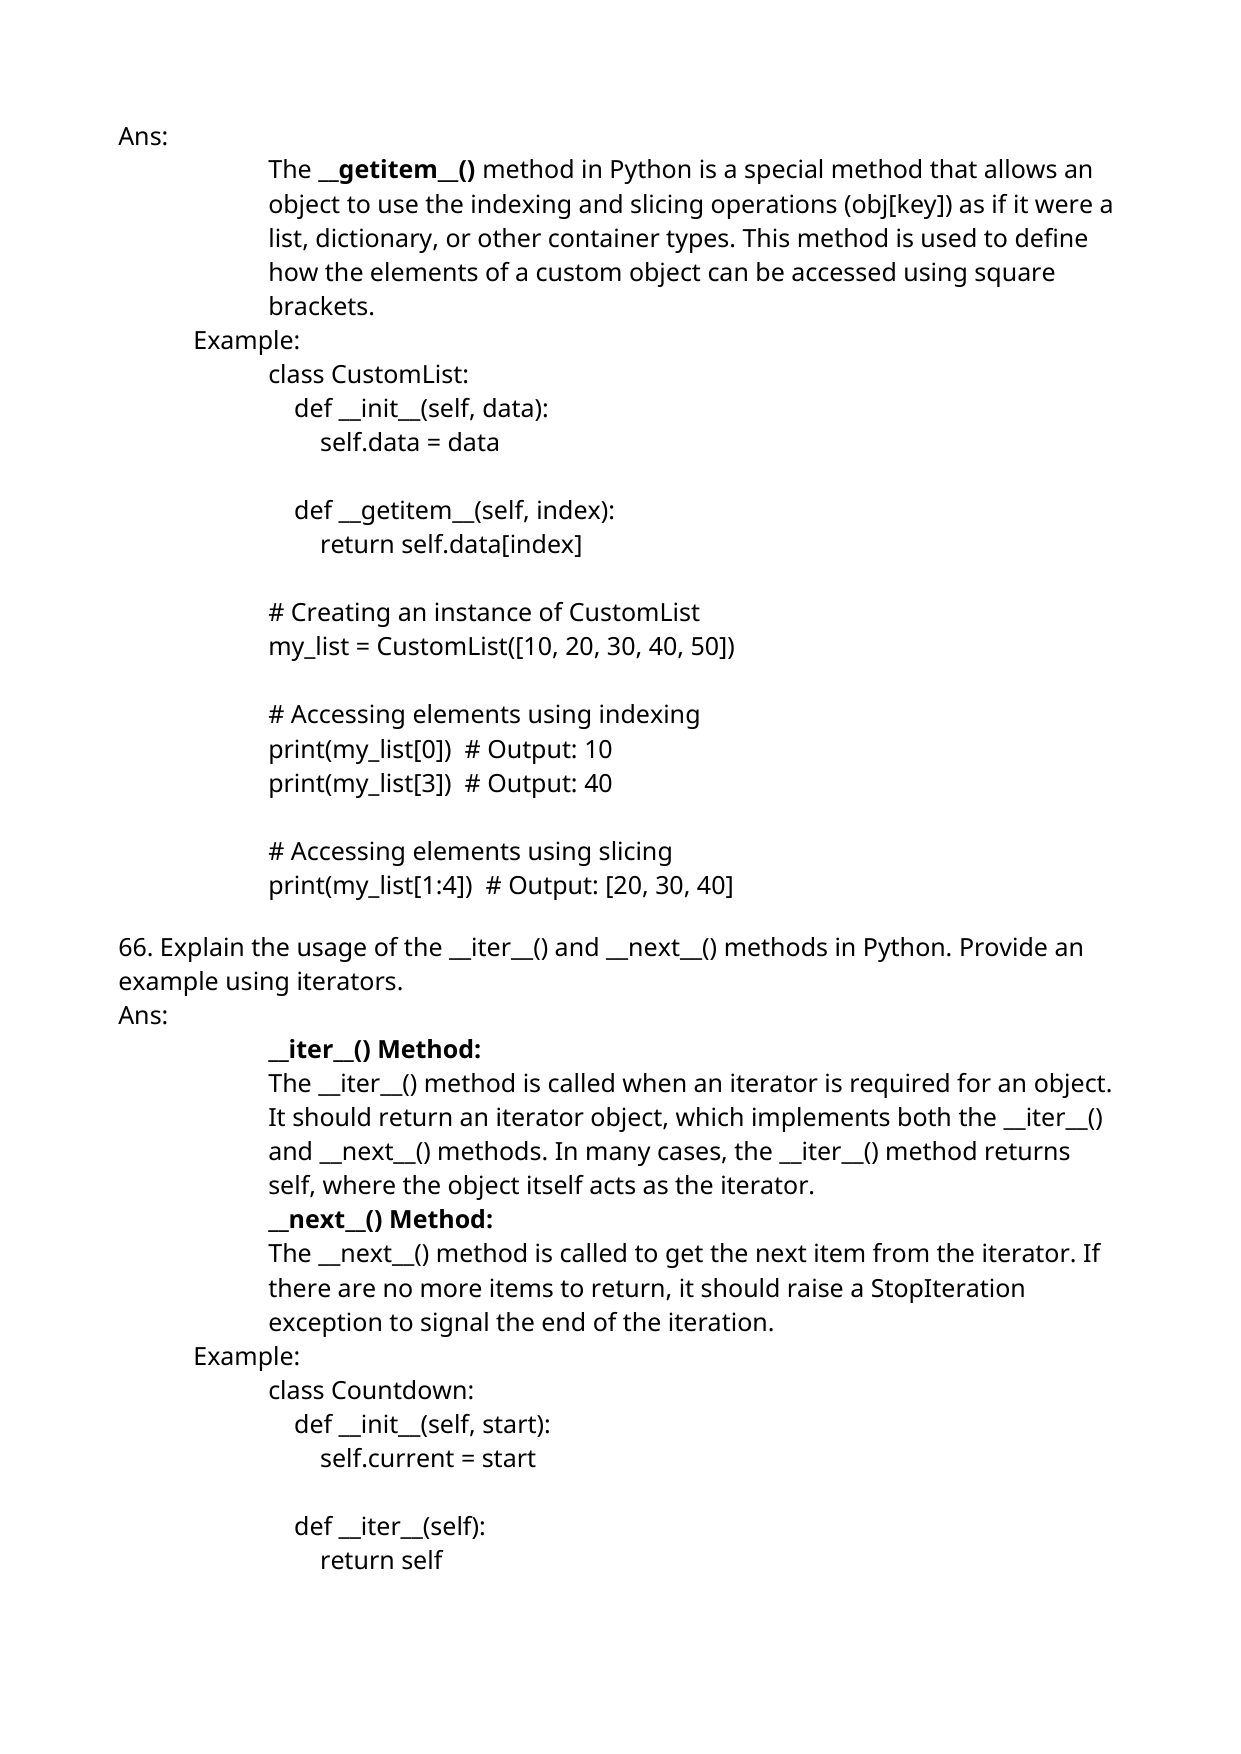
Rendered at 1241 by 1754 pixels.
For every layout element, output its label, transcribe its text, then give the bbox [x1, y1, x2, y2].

text 66. Explain the usage of the __iter__() and __next__() methods in Python. Provide an example using iterators. [118, 929, 1122, 998]
text # Accessing elements using slicing [268, 833, 1122, 867]
text Ans: [118, 118, 1122, 152]
text __iter__() Method: [268, 1032, 1122, 1066]
text class Countdown: [268, 1372, 1122, 1406]
text return self.data[index] [268, 527, 1122, 561]
text def __iter__(self): [268, 1509, 1122, 1543]
text class CustomList: [268, 357, 1122, 391]
text print(my_list[0]) # Output: 10 [268, 731, 1122, 765]
text print(my_list[3]) # Output: 40 [268, 765, 1122, 799]
text my_list = CustomList([10, 20, 30, 40, 50]) [268, 629, 1122, 663]
text # Accessing elements using indexing [268, 697, 1122, 731]
text return self [268, 1543, 1122, 1577]
text The __getitem__() method in Python is a special method that allows an object to use the indexing and slicing operations (obj[key]) as if it were a list, dictionary, or other container types. This method is used to define how the elements of a custom object can be accessed using square brackets. [268, 152, 1122, 322]
text self.data = data [268, 425, 1122, 459]
text def __init__(self, data): [268, 391, 1122, 425]
text def __getitem__(self, index): [268, 493, 1122, 527]
text def __init__(self, start): [268, 1406, 1122, 1441]
text Example: [193, 1338, 1122, 1372]
text __next__() Method: [268, 1202, 1122, 1236]
text The __next__() method is called to get the next item from the iterator. If there are no more items to return, it should raise a StopIteration exception to signal the end of the iteration. [268, 1236, 1122, 1338]
text Example: [193, 322, 1122, 357]
text self.current = start [268, 1441, 1122, 1474]
text # Creating an instance of CustomList [268, 595, 1122, 629]
text Ans: [118, 998, 1122, 1032]
text The __iter__() method is called when an iterator is required for an object. It should return an iterator object, which implements both the __iter__() and __next__() methods. In many cases, the __iter__() method returns self, where the object itself acts as the iterator. [268, 1066, 1122, 1202]
text print(my_list[1:4]) # Output: [20, 30, 40] [268, 867, 1122, 902]
